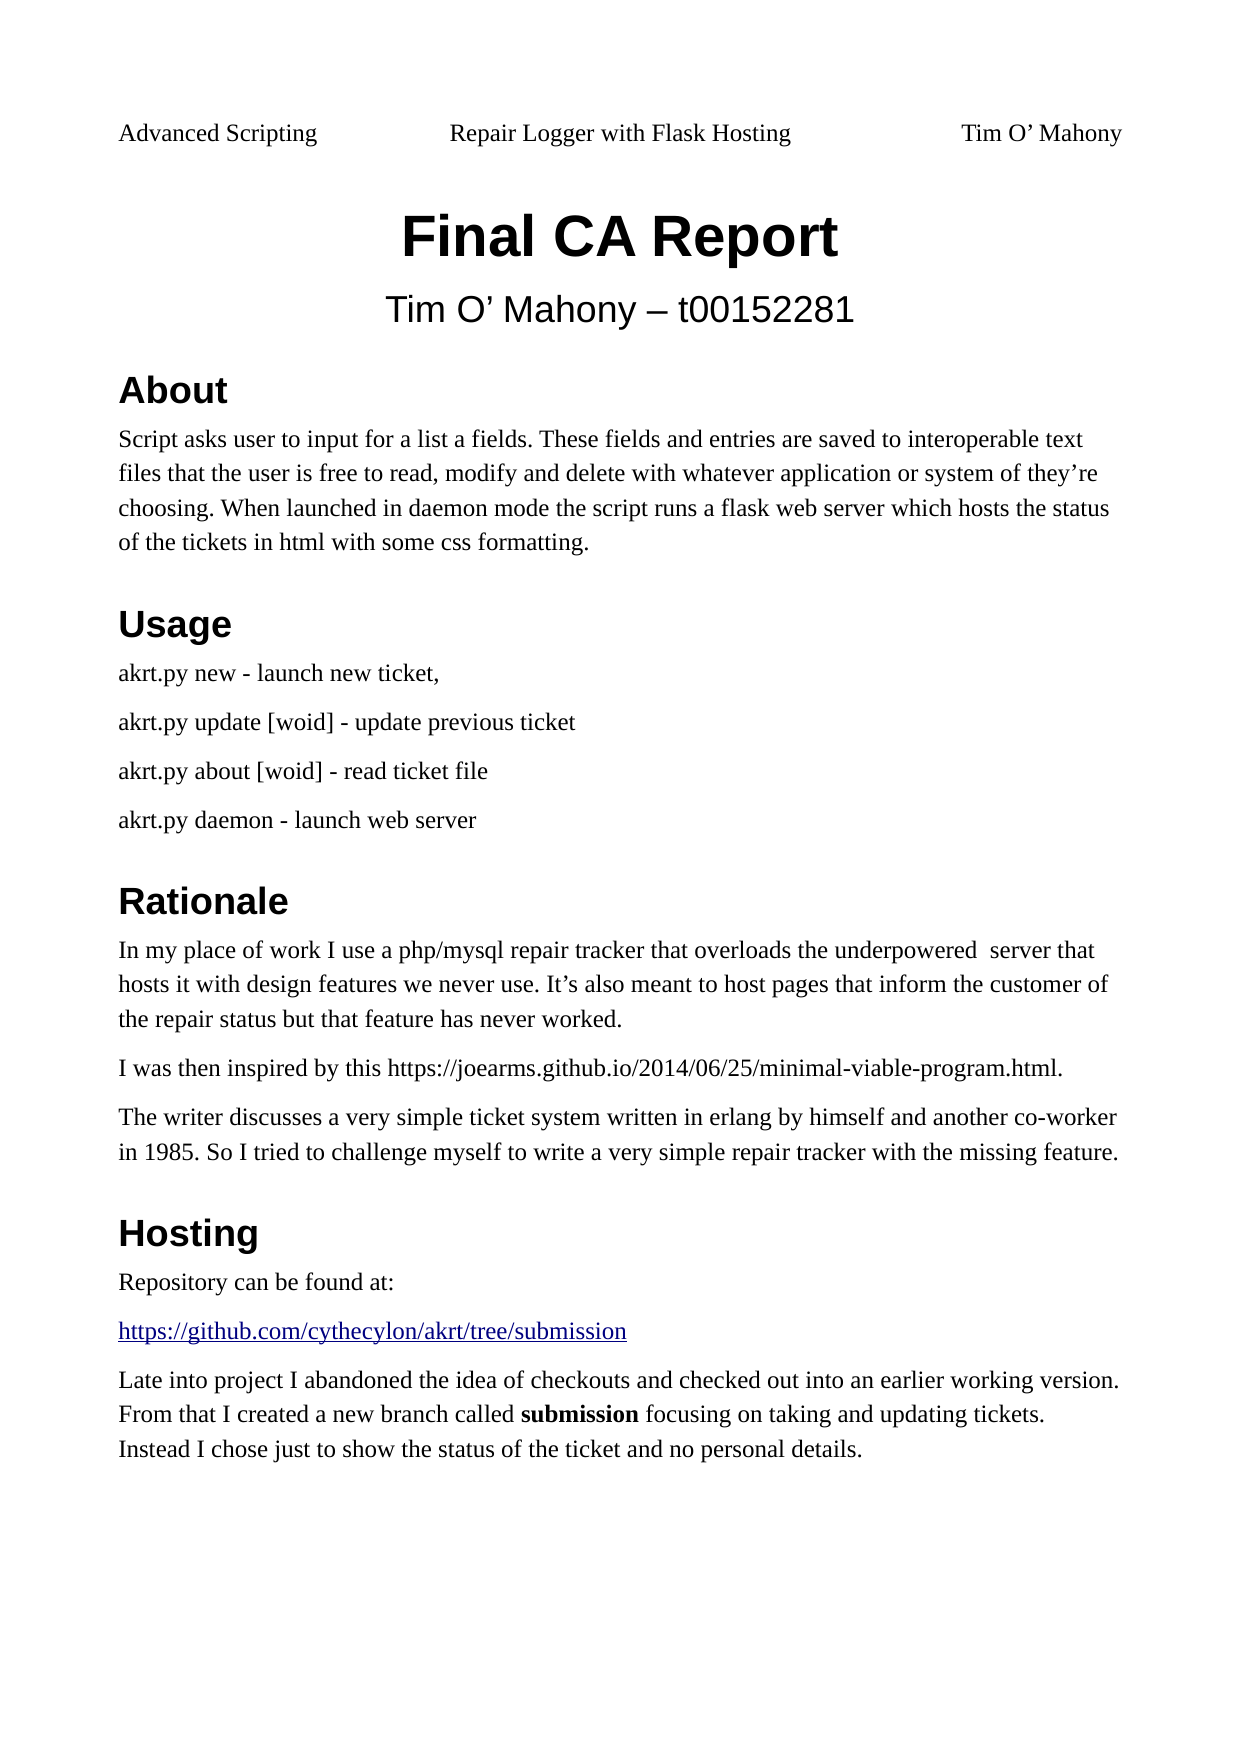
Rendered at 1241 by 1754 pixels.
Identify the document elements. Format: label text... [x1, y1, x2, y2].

text akrt.py update [woid] - update previous ticket [118, 707, 1122, 735]
text Late into project I abandoned the idea of checkouts and checked out into an earlier working version. From that I created a new branch called submission focusing on taking and updating tickets. Instead I chose just to show the status of the ticket and no personal details. [118, 1365, 1122, 1463]
subtitle About [118, 368, 1122, 411]
subtitle Hosting [118, 1211, 1122, 1254]
text https://github.com/cythecylon/akrt/tree/submission [118, 1316, 1122, 1344]
text In my place of work I use a php/mysql repair tracker that overloads the underpowered server that hosts it with design features we never use. It’s also meant to host pages that inform the customer of the repair status but that feature has never worked. [118, 935, 1122, 1033]
text akrt.py new - launch new ticket, [118, 658, 1122, 686]
subtitle Rationale [118, 879, 1122, 922]
text The writer discusses a very simple ticket system written in erlang by himself and another co-worker in 1985. So I tried to challenge myself to write a very simple repair tracker with the missing feature. [118, 1102, 1122, 1165]
text akrt.py about [woid] - read ticket file [118, 756, 1122, 784]
text I was then inspired by this https://joearms.github.io/2014/06/25/minimal-viable-program.html. [118, 1053, 1122, 1082]
title Final CA Report [118, 201, 1122, 268]
text akrt.py daemon - launch web server [118, 805, 1122, 833]
subtitle Usage [118, 601, 1122, 645]
text Script asks user to input for a list a fields. These fields and entries are saved to interoperable text files that the user is free to read, modify and delete with whatever application or system of they’re choosing. When launched in daemon mode the script runs a flask web server which hosts the status of the tickets in html with some css formatting. [118, 424, 1122, 556]
subtitle Tim O’ Mahony – t00152281 [118, 287, 1122, 330]
text Repository can be found at: [118, 1267, 1122, 1296]
